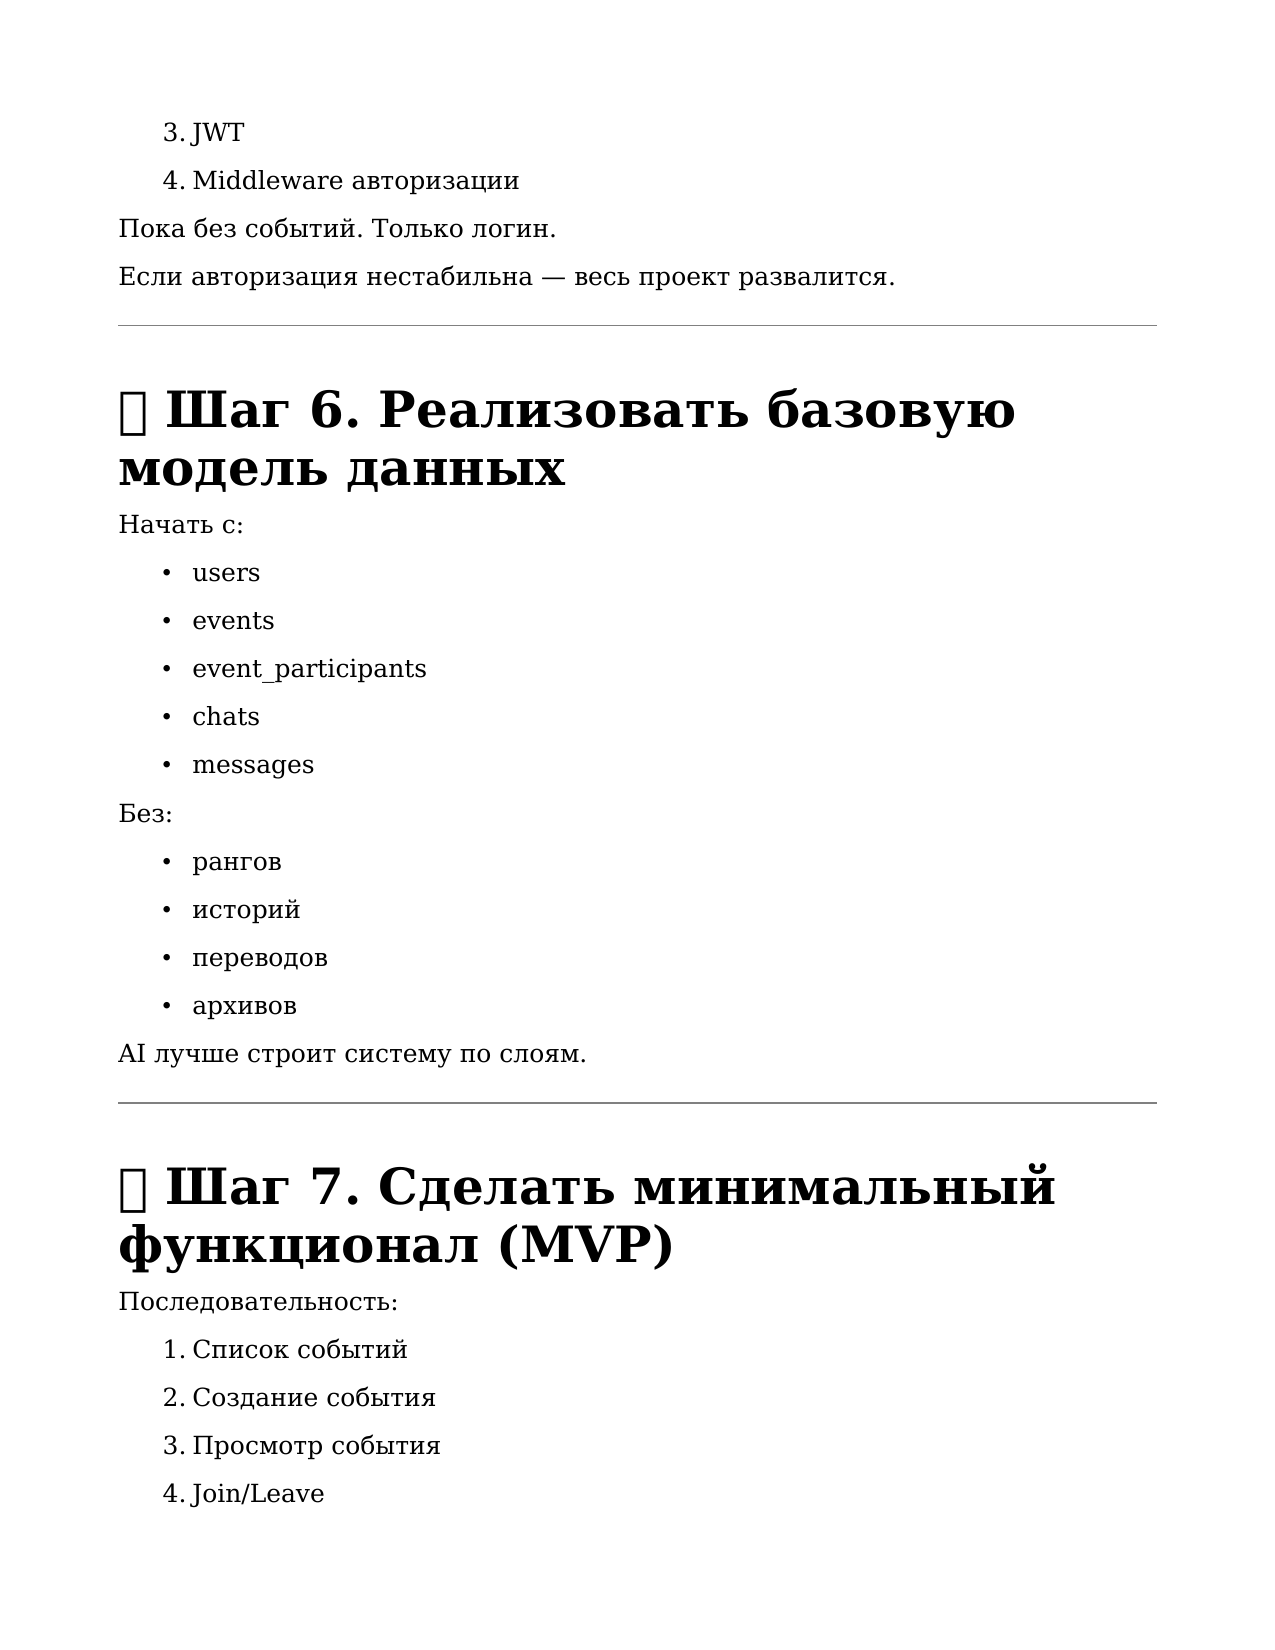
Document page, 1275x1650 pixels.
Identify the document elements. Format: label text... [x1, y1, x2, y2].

text Без: [118, 799, 1157, 828]
list Middleware авторизации [162, 166, 1157, 195]
subtitle 🧱 Шаг 6. Реализовать базовую модель данных [118, 380, 1157, 498]
list chats [162, 703, 1157, 732]
text Пока без событий. Только логин. [118, 214, 1157, 243]
list events [162, 606, 1157, 636]
list рангов [162, 847, 1157, 876]
subtitle 💬 Шаг 7. Сделать минимальный функционал (MVP) [118, 1157, 1157, 1274]
list Join/Leave [162, 1479, 1157, 1509]
list messages [162, 751, 1157, 780]
list JWT [162, 118, 1157, 147]
list users [162, 558, 1157, 587]
list Просмотр события [162, 1431, 1157, 1461]
list Список событий [162, 1335, 1157, 1364]
text Начать с: [118, 510, 1157, 539]
list историй [162, 895, 1157, 924]
text Последовательность: [118, 1287, 1157, 1316]
list переводов [162, 943, 1157, 972]
list Создание события [162, 1383, 1157, 1412]
text AI лучше строит систему по слоям. [118, 1039, 1157, 1069]
text Если авторизация нестабильна — весь проект развалится. [118, 262, 1157, 292]
list архивов [162, 991, 1157, 1021]
list event_participants [162, 654, 1157, 684]
